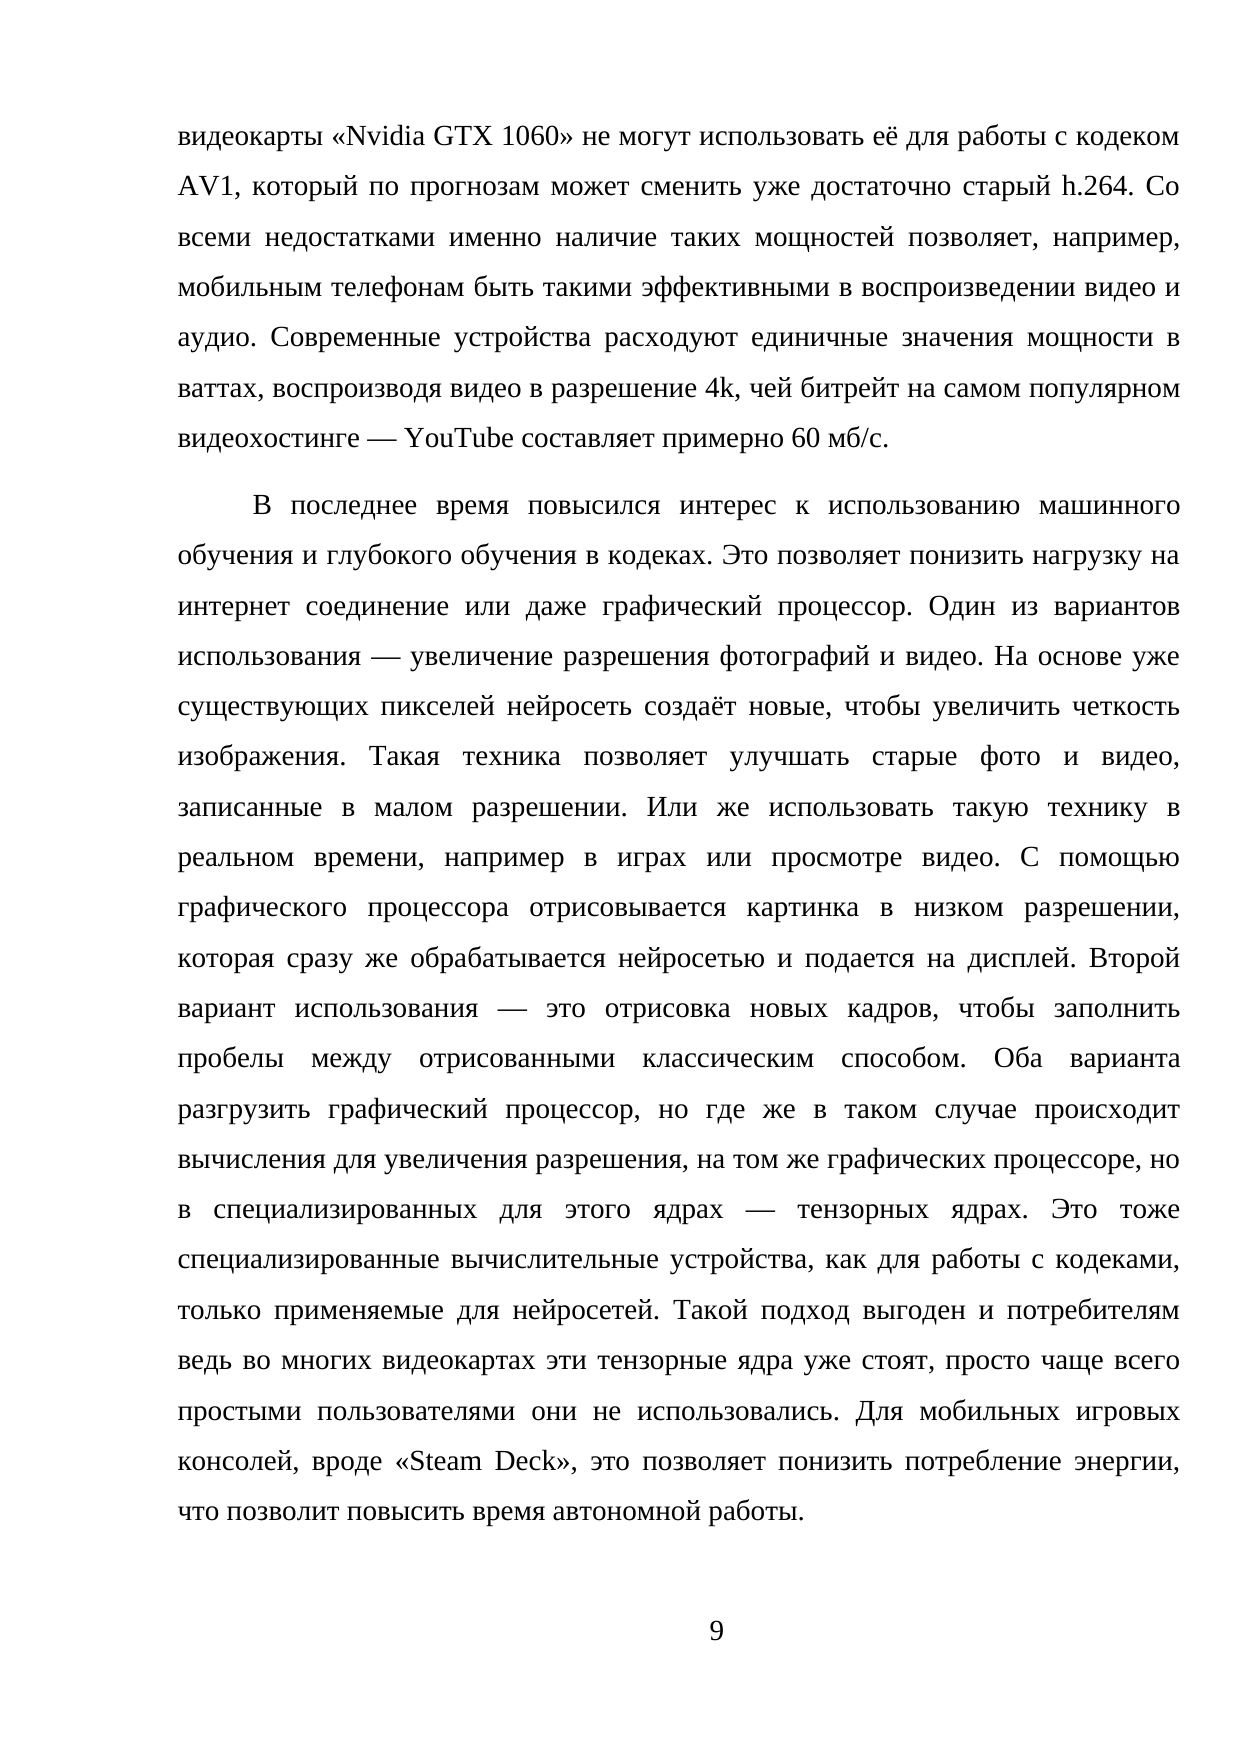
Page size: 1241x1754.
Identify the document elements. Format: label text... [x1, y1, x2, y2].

text В последнее время повысился интерес к использованию машинного обучения и глубокого обучения в кодеках. Это позволяет понизить нагрузку на интернет соединение или даже графический процессор. Один из вариантов использования — увеличение разрешения фотографий и видео. На основе уже существующих пикселей нейросеть создаёт новые, чтобы увеличить четкость изображения. Такая техника позволяет улучшать старые фото и видео, записанные в малом разрешении. Или же использовать такую технику в реальном времени, например в играх или просмотре видео. С помощью графического процессора отрисовывается картинка в низком разрешении, которая сразу же обрабатывается нейросетью и подается на дисплей. Второй вариант использования — это отрисовка новых кадров, чтобы заполнить пробелы между отрисованными классическим способом. Оба варианта разгрузить графический процессор, но где же в таком случае происходит вычисления для увеличения разрешения, на том же графических процессоре, но в специализированных для этого ядрах — тензорных ядрах. Это тоже специализированные вычислительные устройства, как для работы с кодеками, только применяемые для нейросетей. Такой подход выгоден и потребителям ведь во многих видеокартах эти тензорные ядра уже стоят, просто чаще всего простыми пользователями они не использовались. Для мобильных игровых консолей, вроде «Steam Deck», это позволяет понизить потребление энергии, что позволит повысить время автономной работы. [177, 487, 1181, 1527]
text видеокарты «Nvidia GTX 1060» не могут использовать её для работы с кодеком AV1, который по прогнозам может сменить уже достаточно старый h.264. Со всеми недостатками именно наличие таких мощностей позволяет, например, мобильным телефонам быть такими эффективными в воспроизведении видео и аудио. Современные устройства расходуют единичные значения мощности в ваттах, воспроизводя видео в разрешение 4k, чей битрейт на самом популярном видеохостинге — YouTube составляет примерно 60 мб/с. [177, 118, 1181, 453]
